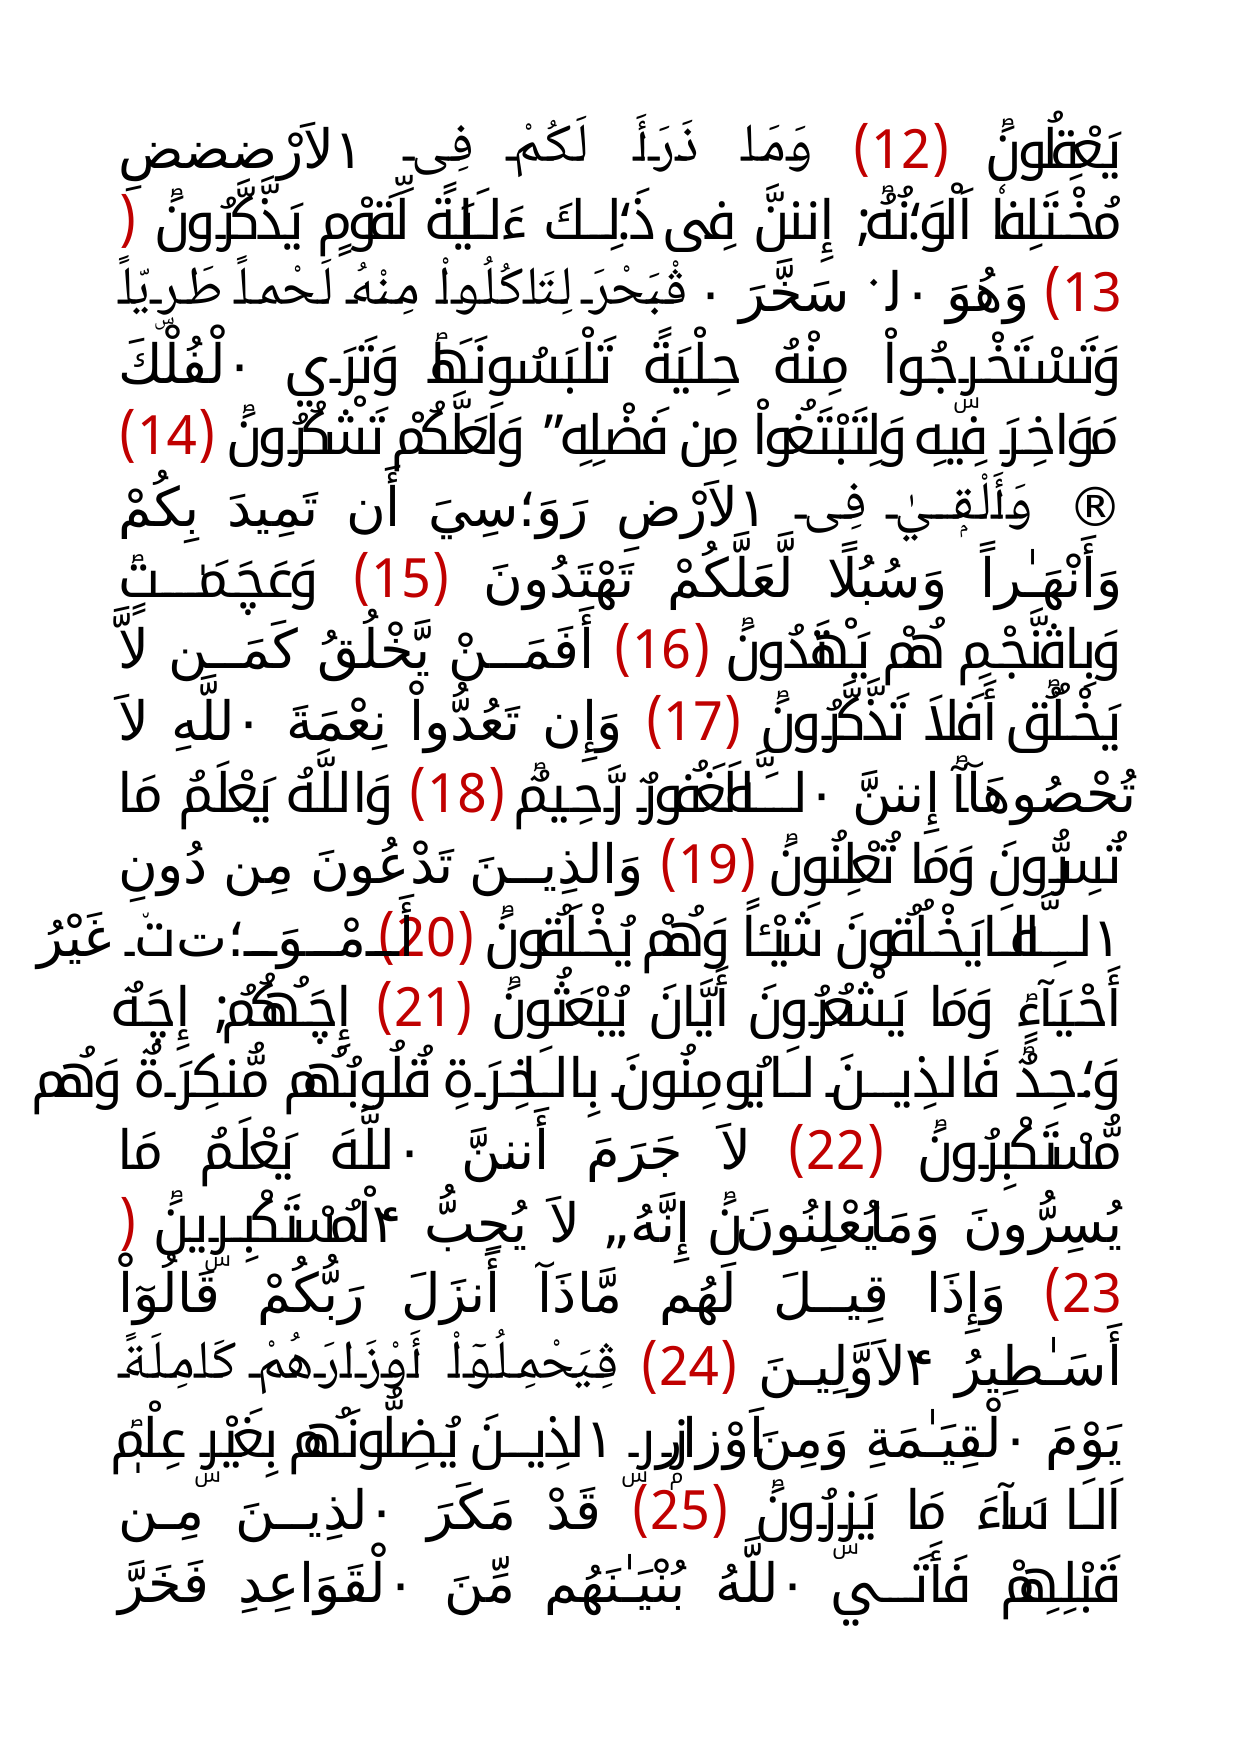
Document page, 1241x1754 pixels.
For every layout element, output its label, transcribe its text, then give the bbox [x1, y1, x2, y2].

text ¥ بِسْمِ ۱للَّهِ ۱لرَّحْمَـٰنِ ۱لرَّحِيمِ أَتۭيٰٓ أَمْرُ ۴للَّهِ فَلاَ تَسْتَعْجِلُوهُؐ سُبْحَـٰنَهُ„ وَتَعَـٰلۭــيٰ عَمَّا يُشْرۣكُونَؐ (1) يُنَزّۣلُ ۴لْمَلَئِكَةَ بِالرُّوحِ مِنَ اَمْرۣهِ” عَلَيٰ مَنْ يَّشَآءُ مِـنْ عِبَادِهِ“ أَنَ اَنذِرُوٓاْ أَنَّهُ„ لآَ إِچَهَ إِلٓاَّ أَنَا فَاتَّقُونِؐ (2) خَلَــقَ ۰لسَّمَـٰوَ؛تتتِ وَالاَرْضَ بِالْحَـقﱢّؐ تَعَـٰلۭــيٰ عَمَّا يُشْرۣكُونَؐ (3) خَلَقَ ۰لِانسَـٰــنَ مِـن نُّطْفَةٍ فَإِذَا هُوَ خَصِيمٌ مُّبِينٌؐ (4) وَالاَنْعَـٰمَ خَلَقَهَاؐ لَكُمْ فِيهَا دِفْءٌ وَمَنَـٰفِعُ وَمِنْهَا تَاكُلُونَؐ (5) وَلَكُمْ فِيهَا جَمَال٘ حِينَ تُرۣيحُونَ وَحِيــنَ تَسْرَحُونَؐ (6) وَتَحْمِــلُ أَثْقَالَكُمُ; إِلَيٰ بَلَدٍ لَّمْ تَكُونُواْ بَـٰلِغِيهِ إِلاَّ بِشِقِّ ۱لاَنفُسِؐ إِنَّ رَبَّكُمْ لَرَءُوفٌ رَّحِيمٌؐ (7) وَالْخَيْلَ وَالْبِغَالَ وَالْحَمِيرَ لِتَرْكَبُوهَا وَزۣينَةًؐ وَيَخْلُقُ مَا لاَ تَعْلَمُونَؐ (8) وَعَلَــي ۰للَّهِ قَصْدُ ۴لسَّبِيلِ وَمِنْهَا جَآئِرٌؐ وَلَوْ شَآءَ لَهَدۭيٰكُمُ; أَجْمَعِينَؐ (9) هُوَ ۰ﻟـذِىٓ أَنزَلَ مِــنَ ۰لسَّمَآءِ مَآءً لَّكُم مِّنْهُ شَرَابببٌ وَمِنْهُ شَجَرٌ فِيهِ تُسِيمُونَؐ (10) يُنۢبِــتُ لَكُم بِهِ ۱لزَّرْعَ وَالزَّيْتُونَ وَاڤنَّخِيلَ وَالاَعْنَـٰــبَ وَمِــن كُــلّۣ ۱لثَّمَرَ؛تِؐ إِنَّ فِى ذَ؛لِــكَ ءَلاَيَةً لِّقَوْمٍ يَتَفَكَّرُونَؐ (11) وَسَخَّرَ لَكُمُ ۴ليْلَ وَالنَّهَارَ وَالشَّمْسَ وَالْقَمَرَ وَالنُّجُومَ مُسَخَّرَ؛تٙ بِأَمْرۣهِؐ“ إِنَّ فِى ذَ؛لِكَ ءَلاَيَـٰــتٍ لِّقَوْمٍ يَعْقِلُونَؐ (12) وَمَا ذَرَأَ لَكُمْ فِى ۱لاَرْضضضِ مُخْتَلِفاٗ اَلْوَ؛نُهُؐ; إِنننَّ فِى ذَ؛لِــكَ ءَلاَيَةً لِّقَوْمٍ يَذَّكَّرُونَؐ (13) وَهُوَ ۰ﻟ﮲ سَخَّرَ ۰ڤْبَحْرَ لِتَاكُلُواْ مِنْهُ لَحْماً طَرۣيّاً وَتَسْتَخْرۣجُواْ مِنْهُ حِلْيَةً تَلْبَسُونَهَاؐ وَتَرَي ۰لْفُلْكَ مَوَاخِرَ فِيهِ وَلِتَبْتَغُواْ مِن فَضْلِهِ” وَلَعَلَّكُمْ تَشْكُرُونَؐ (14) ® وَأَلْقۭـيٰ فِى ۱لاَرْضِ رَوَ؛سِيَ أَن تَمِيدَ بِكُمْ وَأَنْهَـٰراً وَسُبُلًا لَّعَلَّكُمْ تَهْتَدُونَ (15) وَعَچَمَـٰـــتٍؐ وَبِاڤنَّجْمِ هُمْ يَهْتَدُونَؐ (16) أَفَمَــنْ يَّخْلُقُ كَمَــن لاَّ يَخْلُقُؐ أَفَلاَ تَذَّكَّرُونَؐ (17) وَإِن تَعُدُّواْ نِعْمَةَ ۰للَّهِ لاَ تُحْصُوهَآؐ إِنننَّ ۰للَّهَ لَغَفُورٌ رَّحِيمٌؐ (18) وَاللَّهُ يَعْلَمُ مَا تُسِرُّونَ وَمَا تُعْلِنُونَؐ (19) وَالذِيــنَ تَدْعُونَ مِن دُونِ ۱للَّهِ لاَ يَخْلُقُونَ شَيْـٔاً وَهُمْ يُخْلَقُونَؐ (20) أَمْوَ؛ت٘ غَيْرُ أَحْيَآءٍؐ وَمَا يَشْعُرُونَ أَيَّانَ يُبْعَثُونَؐ (21) إِچَهُكُمُ; إِچَهٌ وَ؛حِدٌؐ فَالذِيــنَ لاَ يُومِنُونَ بِالاَخِرَةِ قُلُوبُهُم مُّنكِرَةٌ وَهُم مُّسْتَكْبِرُونَؐ (22) لاَ جَرَمَ أَنننَّ ۰للَّهَ يَعْلَمُ مَا يُسِرُّونَ وَمَا يُعْلِنُونَؐ إِنَّهُ„ لاَ يُحِبُّ ۴لْمُسْتَكْبِـرۣينَؐ (23) وَإِذَا قِيــلَ لَهُم مَّاذَآ أَنزَلَ رَبُّكُمْ قَالُوٓاْ أَسَـٰطِيرُ ۴لاَوَّلِيـنَ (24) ڤِيَحْمِلُوٓاْ أَوْزَارَهُمْ كَامِلَةً يَوْمَ ۰لْقِيَـٰمَةِ وَمِنَ اَوْزۭارۣ ۱لذِيــنَ يُضِلُّونَهُم بِغَيْرۣ عِلْمٖؐ اَلاَ سَآءَ مَا يَزۣرُونَؐ (25) قَدْ مَكَرَ ۰لذِيــنَ مِـن قَبْلِهِمْ فَأَتَــي ۰للَّهُ بُنْيَـٰنَهُم مِّنَ ۰لْقَوَاعِدِ فَخَرَّ عَلَيْهِمُ ۴لسَّقْفُ مِن فَوْقِهِمْ وَأَتۭيٰهُمُ ۴لْعَذَابُ مِــنْ حَيْــثُ لاَ يَشْعُرُونَؐ (26) ثُمَّ يَوْمَ ۰لْقِيَـٰمَةِ يُخْزۣيهِمْ وَيَقُولُ أَيْنَ شُرَكَآءِيَ ۰لذِينَ كُنتُمْ تُشَـٰٓـقُّونِ فِيهِمْؐ قَالَ ۰لذِينَ ٱُوتُواْ ۴لْعِلْمَ إِنَّ ۰لْخِزْيَ ۰لْيَوْمَ وَالسُّوٓءَ عَلَــي ۰لْكۭـٰفِـرۣينَ (27) ۰لذِيــنَ تَتَوَفّۭيٰهُمُ ۴لْمَلَئِكَةُ ظَالِمِىٓ أَنفُسِهِمْؐ فَأَلْقَوُاْ ۴لسَّلَمَ مَا كُنَّا نَعْمَلُ مِن سُوٓءٙ بَلۭيٰٓؐ إِنَّ ۰للَّهَ عَلِيمٛ بِمَا كُنتُمْ تَعْمَلُونَؐ (28) فَادْخُلُوٓاْ أَبْوَ؛بَ جَهَنَّمَ خَـٰلِدِينَ فِيهَاؐ فَلَبِيــسَ مَثْوَي ۰لْمُتَكَبِّرۣينَؐ (29) © وَقِيلَ لِلذِيــنَ "تَّقَوْاْ مَاذَآ أَنزَلَ رَبُّكُمْ قَالُواْ خَيْراًؐ لِّلذِيــنَ أَحْسَنُواْ فِى هَـٰذِهِ ۱لدُّنْيۭا حَسَنَةٌؐ وَلَدَارُ ۴لاَخِرَةِ خَيْرٌؐ وَلَنِعْمَ دَارُ ۴لْمُتَّقِينَؐ (30) جَنَّـٰــتُ عَدْنٍ يَدْخُلُونَهَا تَجْرۣى مِــن تَحْتِهَا ۰لاَنْهَـٰرُ لَهُمْ فِيهَا مَا يَشَآءُونَؐ كَذَ؛لِــكَ يَجْزۣى ۱للَّهُ ۴لْمُتَّقِينَ (31) ۰لذِيــنَ تَتَوَفّۭيٰهُمُ ۴لْمَلَئِكَةُ طَيِّبِيــنَؐ يَقُولُونَ سَچَم٘ عَلَيْكُمُ ۶دْخُلُواْ ۴لْجَنَّةَ بِمَا كُنتُمْ تَعْمَلُونَؐ (32) هَـلْ يَنظُرُونَ إِلٓاَّ أَن تَاتِيَهُمُ ۴لْمَلَئِكَةُ أَوْ يَاتِــيَ أَمْرُ رَبِّــكَؐ كَذَ؛لِــكَ فَعَلَ ۰لذِيــنَ مِـن قَبْلِهِمْؐ وَمَا ظَلَمَهُمُ ۴للَّهُؐ وَچَكِــن كَانُوٓاْ أَنفُسَهُمْ يَظْلِمُونَؐ (33) فَأَصَابَهُمْ سَيِّـَٔاتُ مَا عَمِلُواْؐ وَحَاقَ بِهِم مَّا كَانُواْ بِهِ” يَسْتَهْزۣءُونَؐ (34) وَقَالَ ۰لذِيــنَ أَشْرَكُواْ لَوْ شَآءَ ۰للَّهُ مَا عَبَدْنَا مِــن دُونِهِ” مِن شَيْءٍ نَّحْنُ وَلآَ ءَابَآؤُنَا وَلاَ حَرَّمْنَا مِن دُونِهِ” مِن شَيْءٍؐ كَذَ؛لِكَ فَعَلَ ۰لذِيــنَ مِن قَبْلِهِمْؐ فَهَــلْ عَلَي ۰لرُّسُلِ إِلاَّ ۰لْبَچَغُ ۴لْمُبِينُؐ (35) وَلَقَدْ بَعَثْنَا فِى كُــلّۣ ٱُمَّةٍ رَّسُولٗا اَنُ ۶عْبُدُواْ ۴للَّهَ وَاجْتَنِبُواْ ۴لطَّـٰغُوتَؐ فَمِنْهُم مَّــنْ هَدَي ۰للَّهُؐ وَمِنْهُم مَّــنْ حَقَّــتْ عَلَيْهِ ۱لضَّچَلَةُؐ فَسِيرُواْ فِى ۱لاَرْضِ فَانظُرُواْ كَيْفَ كَانننَ عَـٰقِبَةُ ۴لْمُكَذِّبِينَؐ (36) إِن تَحْرۣصْ عَلَيٰ هُدۭيٰهُمْ فَإِنننَّ ۰للَّهَ لاَ يُهْدۭيٰ مَنْ يُّضِلُّؐ وَمَا لَهُم مِّن نَّــٰصِرۣينَؐ (37) ® وَأَقْسَمُواْ بِاللَّهِ جَهْدَ أَيْمَـٰنِهِمْ لاَ يَبْعَــثُ ۴للَّهُ مَنْ يَّمُوتُؐ بَلۭيٰ وَعْداٗ عَلَيْهِ حَقّاً وَچَكِــنَّ أَكْثَرَ ۰لنَّاسِ لاَ يَعْلَمُونَ (38) لِيُبَيِّــنَ لَهُمُ ۴ﻟ﮲ يَخْتَلِفُونَ فِيهِ وَلِيَعْلَمَ ۰لذِيــنَ كَفَرُوٓاْ أَنَّهُمْ كَانُواْ كَـٰذِبِينَؐ (39) إِنَّمَا قَوْلُنَا لِشَىْءٖ اِذَآ أَرَدْنَـٰهُ أَن نَّقُولَ لَهُ„ كُنؐ فَيَكُونُؐ (40) وَالذِيــنَ هَاجَرُواْ فِى ۱للَّهِ مِـنۢ بَعْدِ مَا ظُلِمُواْ لَنُبَوّۣيؕنَّهُمْ فِى ۱لدُّنْيۭا حَسَنَةًؐ وَلَأَجْرُ ۴لاَخِرَةِ أَكْبَرُ لَوْ كَانُواْ يَعْلَمُونَؐ (41) ۰لذِيــنَ صَبَرُواْ وَعَلَيٰ رَبِّهِمْ يَتَوَكَّلُونَؐ (42) وَمَآ أَرْسَلْنَا مِن قَبْلِكَ إِلاَّ رۣجَالًا يُوحۭيٰٓ إِلَيْهِمْ فَسْـَٔلُوٓاْ أَهْلَ ۰لذِّكْرۣ إِن كُنتُمْ لاَ تَعْلَمُونَ (43) بِالْبَيِّنَـٰــتِ وَالزُّبُـرۣؐ وَأَنزَلْنَآ إِلَيْكَ ۰لذِّكْرَ لِتُبَيِّنَ لِلنَّاسسسِ مَا نُزّۣلَ إِلَيْهِمْ وَلَعَلَّهُمْ يَتَفَكَّرُونَؐ (44) أَفَأَمِــنَ ۰لذِينَ مَكَرُواْ ۴لسَّيِّـَٔاتِ أَنننْ يَّخْسِفَ ۰للَّهُ بِهِمُ ۴لاَرْضَ أَوْ يَاتِيَهُمُ ۴لْعَذَابببُ مِــنْ حَيْثُ لاَ يَشْعُرُونَ (45) أَوْ يَاخُذَهُمْ فِى تَقَلُّبِهِمْ فَمَا هُم بِمُعْجِزۣينَ (46) أَوْ يَاخُذَهُمْ عَلَيٰ تَخَوُّفٍؐ فَإِنَّ رَبَّكُمْ لَرَءُوفٌ رَّحِيم٘ؐ (47) اَوَلَمْ يَرَوۣاْ اِلَــيٰ مَا خَلَقَ ۰للَّهُ مِن شَيْءٍ يَتَفَيَّؤُاْ ظِچَلُهُ„ عَنِ ۱لْيَمِينِ وَالشَّمَآئِــلۣ سُجَّداً لِّلهِ وَهُمْ دَ؛خِرُونَؐ (48) وَلِلهِ يَسْجُدُ مَا فِى ۱لسَّمَـٰوَ؛تتتِ وَمَا فِى ۱لاَرْضِ مِن دَآبَّةٍ وَالْمَلَئِكَةُ وَهُمْ لاَ يَسْتَكْبِرُونَ (49) يَخَافُونَ رَبَّهُم مِّن فَوْقِهِمْ وَيَفْعَلُونَ مَا يُومَرُونَؐ ¦ (50) ¤ وَقَالَ ۰للَّهُ لاَ تَتَّخِذُوٓاْ إِچَهَيْـنِ 'ثْنَيْــنۣؐ إِنَّمَا هُوَ إِچَهٌ وَ؛حِدٌؐ فَإِيَّـٰيَ فَارْهَبُونِؐ (51) وَلَهُ„ مَا فِى ۱لسَّمَـٰوَ؛تِ وَالاَرْضِؐ وَلَهُ ۴لدِّينُ وَاصِباٗؐ اَفَغَيْرَ ۰للَّهِ تَتَّقُونَؐ (52) وَمَا بِكُم مِّــن نِّعْمَةٍ فَمِــنَ ۰للَّهِؐ ثُمَّ إِذَا مَسَّكُمُ ۴لضُّرُّ فَإِلَيْهِ تَجْــَٔـرُونَؐ (53) ثُمَّ إِذَا كَشَفَ ۰لضُّرَّ عَنكُمُ; إِذَا فَرۣيـقٌ مِّنكُم بِرَبِّهِمْ يُشْرۣكُونَ (54) لِيَكْفُرُواْ بِمَآ ءَاتَيْنَـٰهُمْؐ فَتَمَتَّعُواْؐ فَسَوْفَ تَعْلَمُونَؐ (55) وَيَجْعَلُونَ لِمَا لاَ يَعْلَمُونَ نَصِيباً مِّمَّا رَزَقْنَـٰهُمْؐ تَاللَّهِ لَتُسْــَٔلُــنَّ عَمَّا كُنتُمْ تَفْتَرُونَؐ (56) وَيَجْعَلُونَ لِلهِ ۱لْبَنَـٰــتِ سُبْحَـٰنَهُؐ„ وَلَهُم مَّا يَشْتَهُونَؐ (57) وَإِذَا بُشِّرَ أَحَدُهُم بِالاُنثۭــيٰ ظَلَّ وَجْهُهُ„ مُسْوَدّاً وَهُوَ كَظِيمٌ (58) يَتَوَ؛رۭيٰ مِنَ ۰لْقَوْمِ مِن سُوٓءِ مَا بُشِّرَ بِهِؐ“ أَيُمْسِكُهُ„ عَلَيٰ هُونٖ اَمْ يَدُسُّهُ„ فِى ۱لتُّرَابِؐ أَلاَ سَآءَ مَا يَحْكُمُونَؐ (59) لِلذِيــنَ لاَ يُومِنُونَ بِالاَخِرَةِ مَثَلُ ۴لسَّوْءِؐ وَلِلهِ ۱لْمَثَــلُ ۴لاَعْلۭيٰؐ وَهُوَ ۰لْعَزۣيزُ ۴لْحَكِيمُؐ (60) وَلَوْ يُوَ۬اخِذُ ۴للَّهُ ۴لنَّاسسسَ بِظُلْمِهِم مَّا تَرَكَ عَلَيْهَا مِــن دَآبَّةٍؐ وَچَكِنْ يُّوَ۬خِّرُهُمُ; إِلَـيٰٓ أَجَــلٍ مُّسَمّيًؐ فَإِذَا جَآءَ اجَلُهُمْ لاَ يَسْتَـٰخِرُونَ سَاعَةًؐ وَلاَ يَسْتَقْدِمُونَؐ (61) وَيَجْعَلُونَ لِلهِ مَا يَكْرَهُونَؐ وَتَصِفُ أَلْسِنَتُهُمُ ۴لْكَذِبببَ أَنننَّ لَهُمُ ۴لْحُسْنۭيٰؐ لاَ جَرَمَ أَنننَّ لَهُمُ ۴لنَّارَ وَأَنَّهُم مُّفْرۣطُونَؐ (62) ® تَاللَّهِ لَقَدَ اَرْسَلْنَآ إِلَيٰٓ ٱُمَمٍ مِّــن قَبْلِــكَ فَزَيَّــنَ لَهُمُ ۴لشَّيْطَـٰــنُ أَعْمَـٰلَهُمْ فَهُوَ وَلِيُّهُمُ ۴لْيَوْمَؐ وَلَهُمْ عَذَاب٘ اَلِيمٌؐ (63) وَمَآ أَنزَلْنَا عَلَيْكَ ۰لْكِتَـٰــبَ إِلاَّ لِتُبَيِّــنَ لَهُمُ ۴ﻟ﮲ 'خْتَلَفُواْ فِيهِ وَهُديً وَرَحْمَةً لِّقَوْمٍ يُومِنُونَؐ (64) وَاللَّهُ أَنزَلَ مِــنَ ۰لسَّمَآءِ مَآءً فَأَحْيۭا بِهِ ۱لاَرْضضضَ بَعْدَ مَوْتِهَآؐ إِنَّ فِى ذَ؛لِكَ ءَلاَيَةً لِّقَوْمٍ يَسْمَعُونَؐ (65) وَإِنَّ لَكُمْ فِى ۱لاَنْعَـٰمِ لَعِبْرَةًؐ نَّسْقِيكُم مِّمَّا فِى بُطُونِهِ” مِنۢ بَيْنِ فَرْثثثٍ وَدَمٍ لَّبَـﻨـاٗ خَالِصاً سَآئِغاً لِّلشَّـٰرۣبِينَ (66) وَمِن ثَمَرَ؛تِ ۱لنَّخِيلِ وَالاَعْنَـٰــبِ تَتَّخِذُونننَ مِنْهُ سَكَراً وَرۣزْقاٗ حَسَناٗؐ اِنَّ فِى ذَ؛لِــكَ ءَلاَيَةً لِّقَوْمٍ يَعْقِلُونَؐ (67) وَأَوْحۭيٰ رَبُّــكَ إِلَــي ۰ڤنَّحْلِ أَنِ 'تَّخِذِى مِنَ ۰لْجِبَالِ بُيُوتاً وَمِنَ ۰ڤشَّجَرۣ وَمِمَّا يَعْرۣشُونَ (68) ثُمَّ كُلِى مِــن كُــلّۣ ۱لثَّمَرَ؛تتتِ فَاسْلُكِى سُبُلَ رَبِّــكِ ذُلُلًؐا يَخْرُجُ مِـنۢ بُطُونِهَا شَرَابببٌ مُّخْتَلِف٘ اَلْوَ؛نُهُ„ فِيهِ شِفَآءٌ لِّلنَّاسِؐ إِنَّ فِى ذَ؛لِــكَ ءَلاَيَةً لِّقَوْمٍ يَتَفَكَّرُونَؐ (69) وَاللَّهُ خَلَقَكُمْ ثُمَّ يَتَوَفّۭيٰكُمْؐ وَمِنكُم مَّنْ يُّرَدُّ إِلَيٰٓ أَرْذَلِ ۱لْعُمُرۣ لِكَىْ لاَ يَعْلَمَ بَعْدَ عِلْمٍ شَيْـٔاٗؐ اِنننَّ ۰للَّهَ عَلِيمٌ قَدِيرٌؐ (70) © وَاللَّهُ فَضَّلَ بَعْضَكُمْ عَلَيٰ بَعْضٍ فِى ۱لرّۣزْقِؐ فَمَا ۰لذِيــنَ فُضِّلُواْ بِرَآدِّځ رۣزْقِهِمْ عَلَــيٰ مَا مَلَكَــتَ اَيْمَـٰنُهُمْ فَهُمْ فِيهِ سَوَآء٘ؐ اَفَبِنِعْمَةِ ۱للَّهِ يَجْحَدُونَؐ (71) وَاللَّهُ جَعَــلَ لَكُم مِّــنَ اَنفُسِكُمُ; أَزْوَ؛جاً وَجَعَــلَ لَكُم مِّنَ اَزْوَ؛جِكُم بَنِينَ وَحَفَدَةًؐ وَرَزَقَكُم مِّــنَ ۰لطَّيِّبَـٰتِؐ أَفَبِالْبَـٰطِلِ يُومِنُونَ وَبِنِعْمَــتِ ۱للَّهِ هُمْ يَكْفُرُونَؐ (72) وَيَعْبُدُونَ مِــن دُونِ ۱للَّهِ مَا لاَ يَمْلِــكُ لَهُمْ رۣزْقاً مِّــنَ ۰لسَّمَـٰوَ؛تتتِ وَالاَرْضضضِ شَيْـٔاً وَلاَ يَسْتَطِيعُونَؐ (73) فَلاَ تَضْرۣبُواْ لِلهِ ۱لاَمْثَالَؐ إِنننَّ ۰للَّهَ يَعْلَمُؐ وَأَنتُمْ لاَ تَعْلَمُونَؐ (74) ضَرَبَ ۰للَّهُ مَثَلٗا عَبْداً مَّمْلُوكاً لاَّ يَقْدِرُ عَلَيٰ شَيْءٍ وَمَن رَّزَقْنَـٰهُ مِنَّا رۣزْقاٗ حَسَناً فَهُوَ يُنفِـقُ مِنْهُ سِرّاً وَجَهْراٗ هَلْ يَسْتَوُﹼنَؐ ۰لْحَمْدُ لِلهِؐ بَلَ اَكْثَرُهُمْ لاَ يَعْلَمُونَؐ (75) وَضَرَبَ ۰للَّهُ مَثَلًا رَّجُلَيْنِ أَحَدُهُمَآ أَبْكَمُ لاَ يَقْدِرُ عَلَيٰ شَيْءٍ وَهُوَ كَلّﹲ عَلَيٰ مَوْلۭيٰهُ أَيْنَمَا يُوَجِّههُّ لاَ يَاتِ بِخَيْر۫هَلْ يَسْتَوۣى هُوَ وَمَـنْ يَّامُرُ بِالْعَدْلِ وَهُوَ عَلَــيٰ صِرَ؛طٍ مُّسْتَقِيمٍؐ (76) وَلِلهِ غَيْــبُ ۴لسَّمَـٰوَ؛تِ وَالاَرْضِؐ وَمَآ أَمْرُ ۴لسَّاعَةِ إِلاَّ كَڤَمْحِ ۱لْبَصَرۣ أَوْ هُوَ أَقْرَبببُؐ إِنننَّ ۰للَّهَ عَلَــيٰ كُــلّۣ شَيْءٍ قَدِيرٌؐ (77) وَاللَّهُ أَخْرَجَكُم مِّنۢ بُطُونِ ٱُمَّهَـٰتِكُمْ لاَ تَعْلَمُونَ شَيْـٔاًؐ وَجَعَــلَ لَكُمُ ۴لسَّمْعَ وَالاَبْصَـٰرَ وَالاَفْـِٕدَةَ لَعَلَّكُمْ تَشْكُرُونَؐ (78) ® أَلَمْ يَرَوۣاْ اِلَــي ۰لطَّيْرۣ مُسَخَّرَ؛تٍ فِى جَوّۣ ۱لسَّمَآءِ مَا يُمْسِكُهُنَّ إِلاَّ ۰للَّهُؐ إِنَّ فِى ذَ؛لِكَ ءَلاَيَـٰــتٍ لِّقَوْمٍ يُومِنُونَؐ (79) وَاللَّهُ جَعَلَ لَكُم مِّنۢ بُيُوتِكُمْ سَكَناً وَجَعَــلَ لَكُم مِّن جُلُودِ ۱لاَنْعَـٰمِ بُيُوتاً تَسْتَخِفُّونَهَا يَوْمَ ظَعَنِكُمْ وَيَوْمَ إِقَامَتِكُمْؐ وَمِنَ اَصْوَافِهَا وَأَوْبۭارۣهَا وَأَشْعۭارۣهَآ أَثَـٰثاً وَمَتَـٰعاٗ اِلَيٰ حِينٍؐ (80) وَاللَّهُ جَعَــلَ لَكُم مِّمَّا خَلَقَ ظِچَلًا وَجَعَــلَ لَكُم مِّنَ ۰لْجِبَالِ أَكْنَـٰناً وَجَعَــلَ لَكُمْ سَرَ؛بِيلَ تَقِيكُمُ ۴لْحَرَّ وَسَرَ؛بِيلَ تَقِيكُم بَأْسَكُمْؐ كَذَ؛لِــكَ يُتِمُّ نِعْمَتَهُ„ عَلَيْكُمْ لَعَلَّكُمْ تُسْلِمُونَؐ (81) فَإِن تَوَلَّوْاْ فَإِنَّمَا عَلَيْكَ ۰لْبَچَغُ ۴لْمُبِيـنُؐ (82) يَعْرۣفُونَ نِعْمَــتَ ۰للَّهِ ثُمَّ يُنكِرُونَهَاؐ وَأَكْثَرُهُمُ ۴لْكَـٰفِرُونَؐ (83) وَيَوْمَ نَبْعَــثُ مِــن كُــلّۣ ٱُمَّةٍ شَهِيداً ثُمَّ لاَ يُوذَنُ لِلذِينَ كَفَرُواْ وَلاَ هُمْ يُسْتَعْتَبُونَؐ (84) وَإِذَا رَءَا ۰لذِينَ ظَلَمُواْ ۴لْعَذَابَ فَلاَ يُخَفَّفُ عَنْهُمْ وَلاَ هُمْ يُنظَرُونَؐ (85) وَإِذَا رَءَا ۰لذِيــنَ أَشْرَكُواْ شُرَكَآءَهُمْ قَالُواْ رَبَّنَا هَـٰٓؤُلآَءِ شُرَكَآؤُنَا ۰لذِيــنَ كُنَّا نَدْعُواْ مِــن دُونِــكَؐ فَأَلْقَوۣاْ اِلَيْهِمُ ۴لْقَوْلَ إِنَّكُمْ لَكَـٰذِبُونَؐ (86) وَأَلْقَوۣاْ اِلَــي ۰للَّهِ يَوْمَئِذٖ ۱لسَّلَمَؐ وَضَــلَّ عَنْهُم مَّا كَانُواْ يَفْتَرُونَؐ (87) ۰لذِينَ كَفَرُواْ وَصَدُّواْ عَــن سَبِيلِ ۱للَّهِ زۣدْنَـٰهُمْ عَذَاباً فَوْقَ ۰لْعَذَابِ بِمَا كَانُواْ يُفْسِدُونَؐ (88) وَيَوْمَ نَبْعَثُ فِى كُلِّ ٱُمَّةٍ شَهِيداٗ عَلَيْهِم مِّــنَ اَنفُسِهِمْ وَجِيؔنَا بِكَ شَهِيداٗ عَلَيٰ هَـٰٓؤُلآَءِؐ وَنَزَّلْنَا عَلَيْــكَ ۰لْكِتَـٰــبَ تِبْيَـٰناً لِّكُــلّۣ شَيْءٍ وَهُديً وَرَحْمَةً وَبُشْرۭيٰ لِلْمُسْلِمِينَؐ (89) ¥ إِنننَّ ۰للَّهَ يَامُرُ بِالْعَدْلِ وَالِاحْسَـٰنِ وَإِيتَآءِىْ ذى ۱لْقُرْبۭيٰؐ وَيَنْهۭــيٰ عَنِ ۱ڤْفَحْشَآءِ وَالْمُنكَرۣ وَالْبَغْيِؐ يَعِظُكُمْ لَعَلَّكُمْ تَذَّكَّرُونَؐ (90) وَأَوْفُواْ بِعَهْدِ ۱للَّهِ إِذَا عَـٰهَدتُّمْؐ وَلاَ تَنقُضُواْ ۴لاَيْمَـٰــنَ بَعْدَ تَوْكِيدِهَا وَقَدْ جَعَلْتُمُ ۴للَّهَ عَلَيْكُمْ كَفِيلٗؐا اِنننَّ ۰للَّهَ يَعْلَمُ مَا تَفْعَلُونَؐ (91) وَلاَ تَكُونُواْ كَالتِى نَقَضَــتْ غَزْلَهَا مِـنۢ بَعْدِ قُوَّةٖ اَنكَـٰثاً تَتَّخِذُونَ أَيْمَـٰنَكُمْ دَخَلَۢا بَيْنَكُمُ; أَن تَكُونَ ٱُمَّة٘ هِيَ أَرْبۭــيٰ مِنُ ۷مَّةٖؐ اِنَّمَا يَبْلُوكُمُ ۴للَّهُ بِهِؐ” [118, 118, 1122, 1624]
